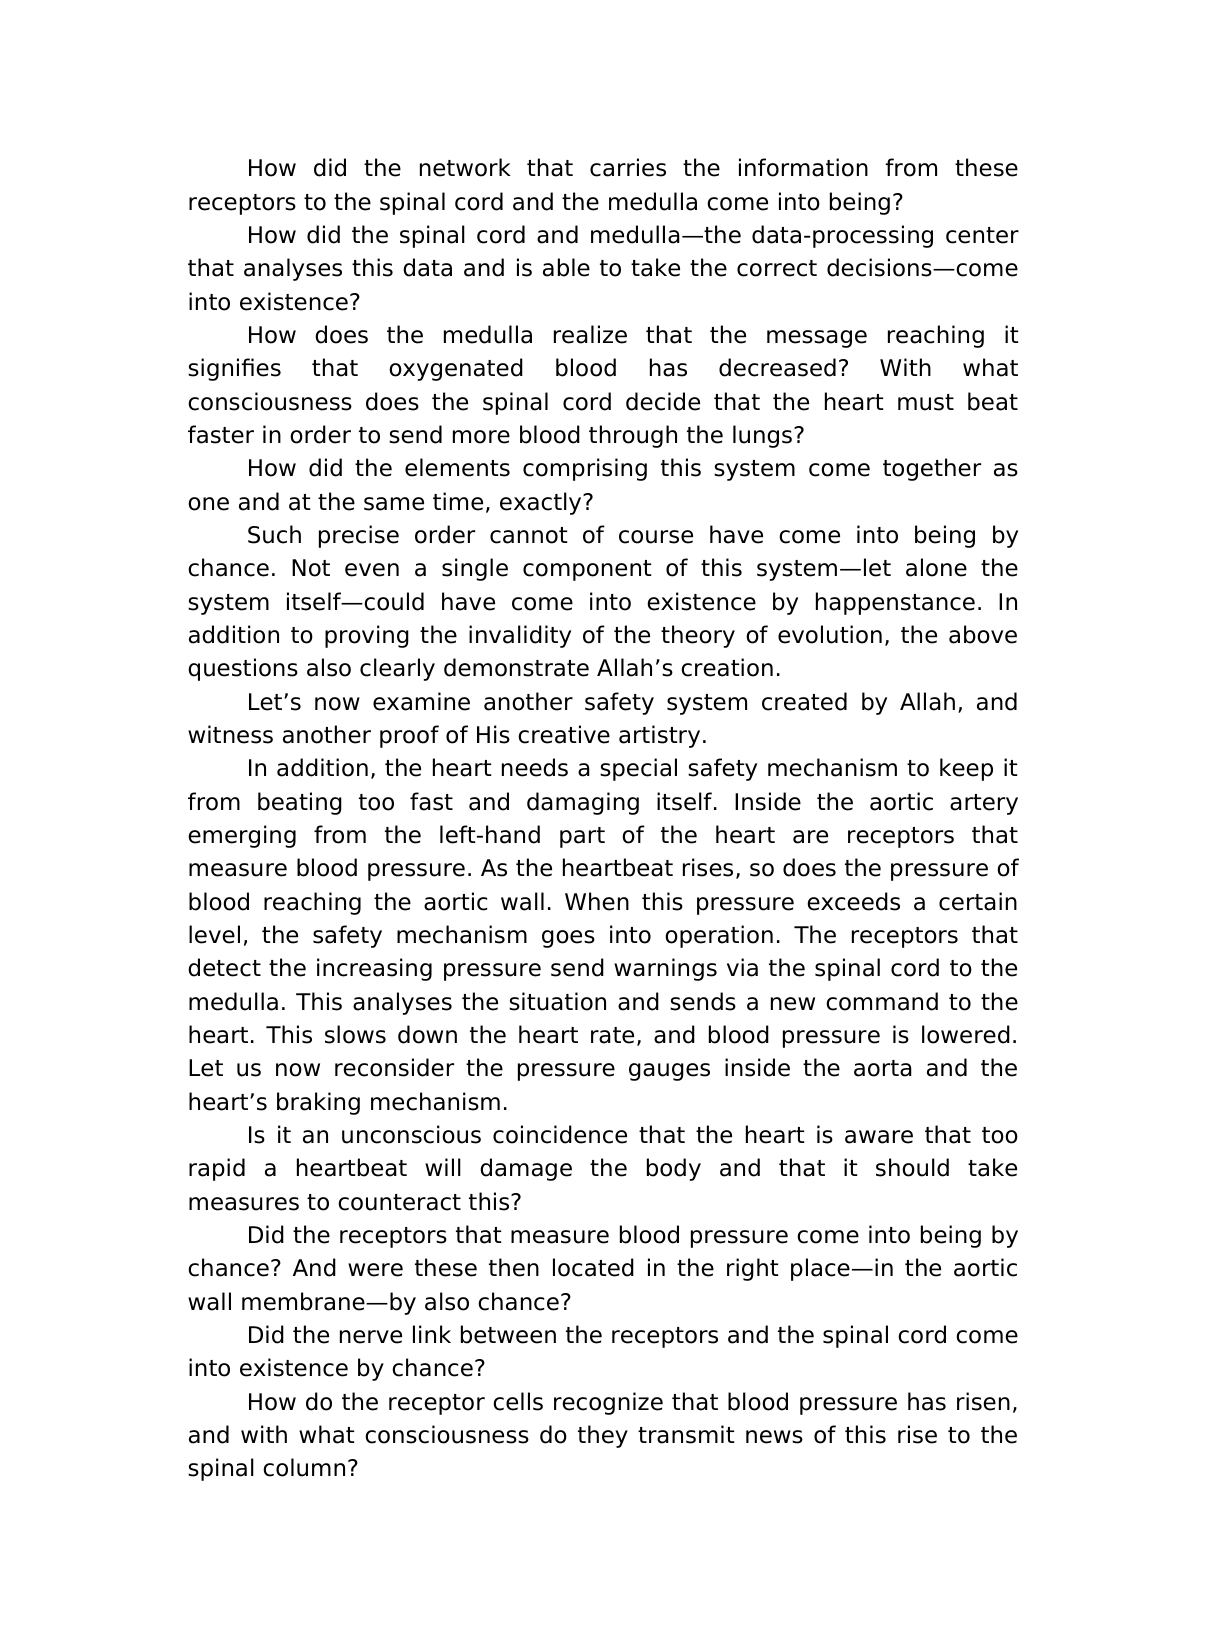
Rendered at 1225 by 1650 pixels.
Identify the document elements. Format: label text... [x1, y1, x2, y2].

text How did the spinal cord and medulla—the data-processing center that analyses this data and is able to take the correct decisions—come into existence? [187, 217, 1020, 317]
text How does the medulla realize that the message reaching it signifies that oxygenated blood has decreased? With what consciousness does the spinal cord decide that the heart must beat faster in order to send more blood through the lungs? [187, 317, 1020, 450]
text Did the nerve link between the receptors and the spinal cord come into existence by chance? [187, 1317, 1020, 1383]
text How do the receptor cells recognize that blood pressure has risen, and with what consciousness do they transmit news of this rise to the spinal column? [187, 1383, 1020, 1483]
text How did the elements comprising this system come together as one and at the same time, exactly? [187, 450, 1020, 517]
text Did the receptors that measure blood pressure come into being by chance? And were these then located in the right place—in the aortic wall membrane—by also chance? [187, 1217, 1020, 1317]
text In addition, the heart needs a special safety mechanism to keep it from beating too fast and damaging itself. Inside the aortic artery emerging from the left-hand part of the heart are receptors that measure blood pressure. As the heartbeat rises, so does the pressure of blood reaching the aortic wall. When this pressure exceeds a certain level, the safety mechanism goes into operation. The receptors that detect the increasing pressure send warnings via the spinal cord to the medulla. This analyses the situation and sends a new command to the heart. This slows down the heart rate, and blood pressure is lowered. Let us now reconsider the pressure gauges inside the aorta and the heart’s braking mechanism. [187, 750, 1020, 1117]
text Is it an unconscious coincidence that the heart is aware that too rapid a heartbeat will damage the body and that it should take measures to counteract this? [187, 1117, 1020, 1217]
text How did the network that carries the information from these receptors to the spinal cord and the medulla come into being? [187, 150, 1020, 217]
text Let’s now examine another safety system created by Allah, and witness another proof of His creative artistry. [187, 683, 1020, 750]
text Such precise order cannot of course have come into being by chance. Not even a single component of this system—let alone the system itself—could have come into existence by happenstance. In addition to proving the invalidity of the theory of evolution, the above questions also clearly demonstrate Allah’s creation. [187, 517, 1020, 683]
